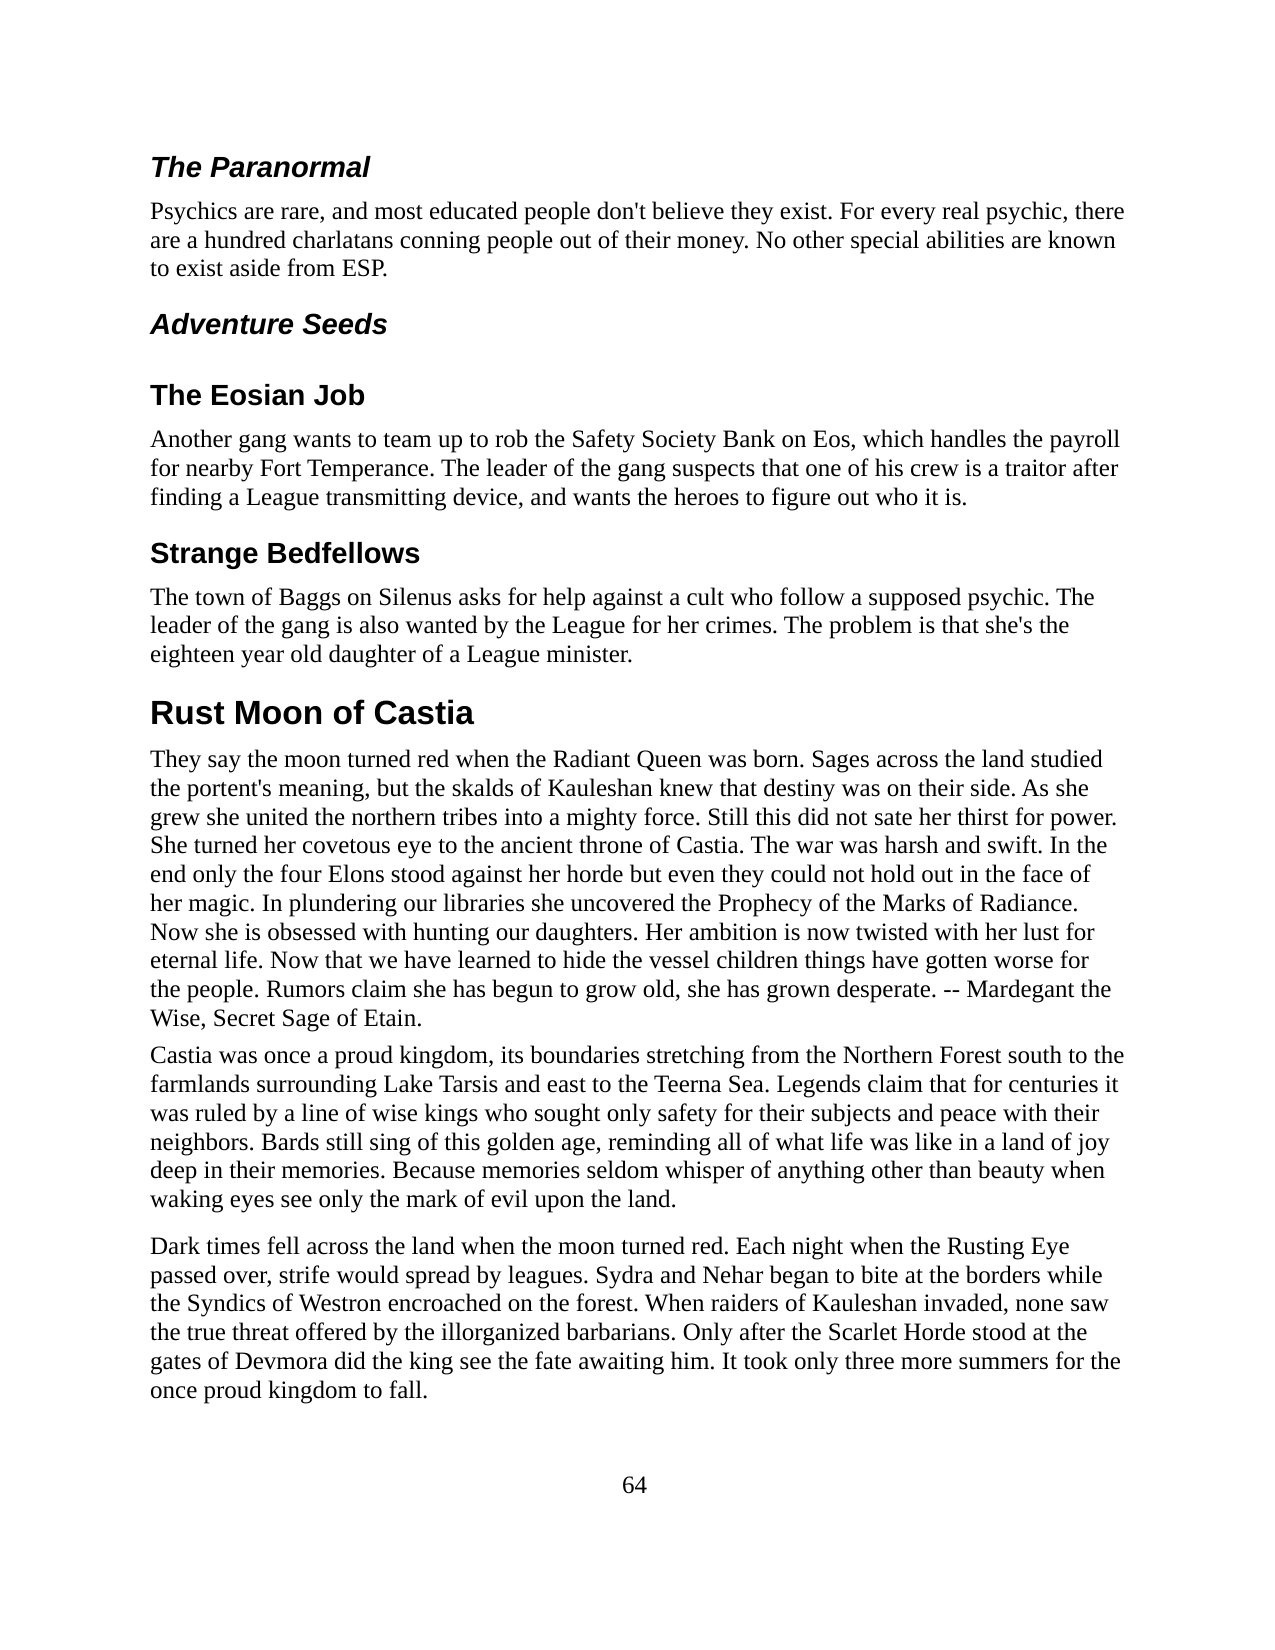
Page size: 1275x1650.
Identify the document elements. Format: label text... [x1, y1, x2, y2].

text The town of Baggs on Silenus asks for help against a cult who follow a supposed psychic. The leader of the gang is also wanted by the League for her crimes. The problem is that she's the eighteen year old daughter of a League minister. [150, 582, 1125, 668]
text Dark times fell across the land when the moon turned red. Each night when the Rusting Eye passed over, strife would spread by leagues. Sydra and Nehar began to bite at the borders while the Syndics of Westron encroached on the forest. When raiders of Kauleshan invaded, none saw the true threat offered by the illorganized barbarians. Only after the Scarlet Horde stood at the gates of Devmora did the king see the fate awaiting him. It took only three more summers for the once proud kingdom to fall. [150, 1231, 1125, 1403]
text Castia was once a proud kingdom, its boundaries stretching from the Northern Forest south to the farmlands surrounding Lake Tarsis and east to the Teerna Sea. Legends claim that for centuries it was ruled by a line of wise kings who sought only safety for their subjects and peace with their neighbors. Bards still sing of this golden age, reminding all of what life was like in a land of joy deep in their memories. Because memories seldom whisper of anything other than beauty when waking eyes see only the mark of evil upon the land. [150, 1041, 1125, 1213]
subtitle The Paranormal [150, 150, 1125, 183]
text Another gang wants to team up to rob the Safety Society Bank on Eos, which handles the payroll for nearby Fort Temperance. The leader of the gang suspects that one of his crew is a traitor after finding a League transmitting device, and wants the heroes to figure out who it is. [150, 424, 1125, 511]
text They say the moon turned red when the Radiant Queen was born. Sages across the land studied the portent's meaning, but the skalds of Kauleshan knew that destiny was on their side. As she grew she united the northern tribes into a mighty force. Still this did not sate her thirst for power. She turned her covetous eye to the ancient throne of Castia. The war was harsh and swift. In the end only the four Elons stood against her horde but even they could not hold out in the face of her magic. In plundering our libraries she uncovered the Prophecy of the Marks of Radiance. Now she is obsessed with hunting our daughters. Her ambition is now twisted with her lust for eternal life. Now that we have learned to hide the vessel children things have gotten worse for the people. Rumors claim she has begun to grow old, she has grown desperate. -- Mardegant the Wise, Secret Sage of Etain. [150, 744, 1125, 1032]
subtitle Adventure Seeds [150, 307, 1125, 341]
text Psychics are rare, and most educated people don't believe they exist. For every real psychic, there are a hundred charlatans conning people out of their money. No other special abilities are known to exist aside from ESP. [150, 196, 1125, 282]
subtitle Rust Moon of Castia [150, 693, 1125, 732]
subtitle The Eosian Job [150, 378, 1125, 412]
subtitle Strange Bedfellows [150, 536, 1125, 569]
